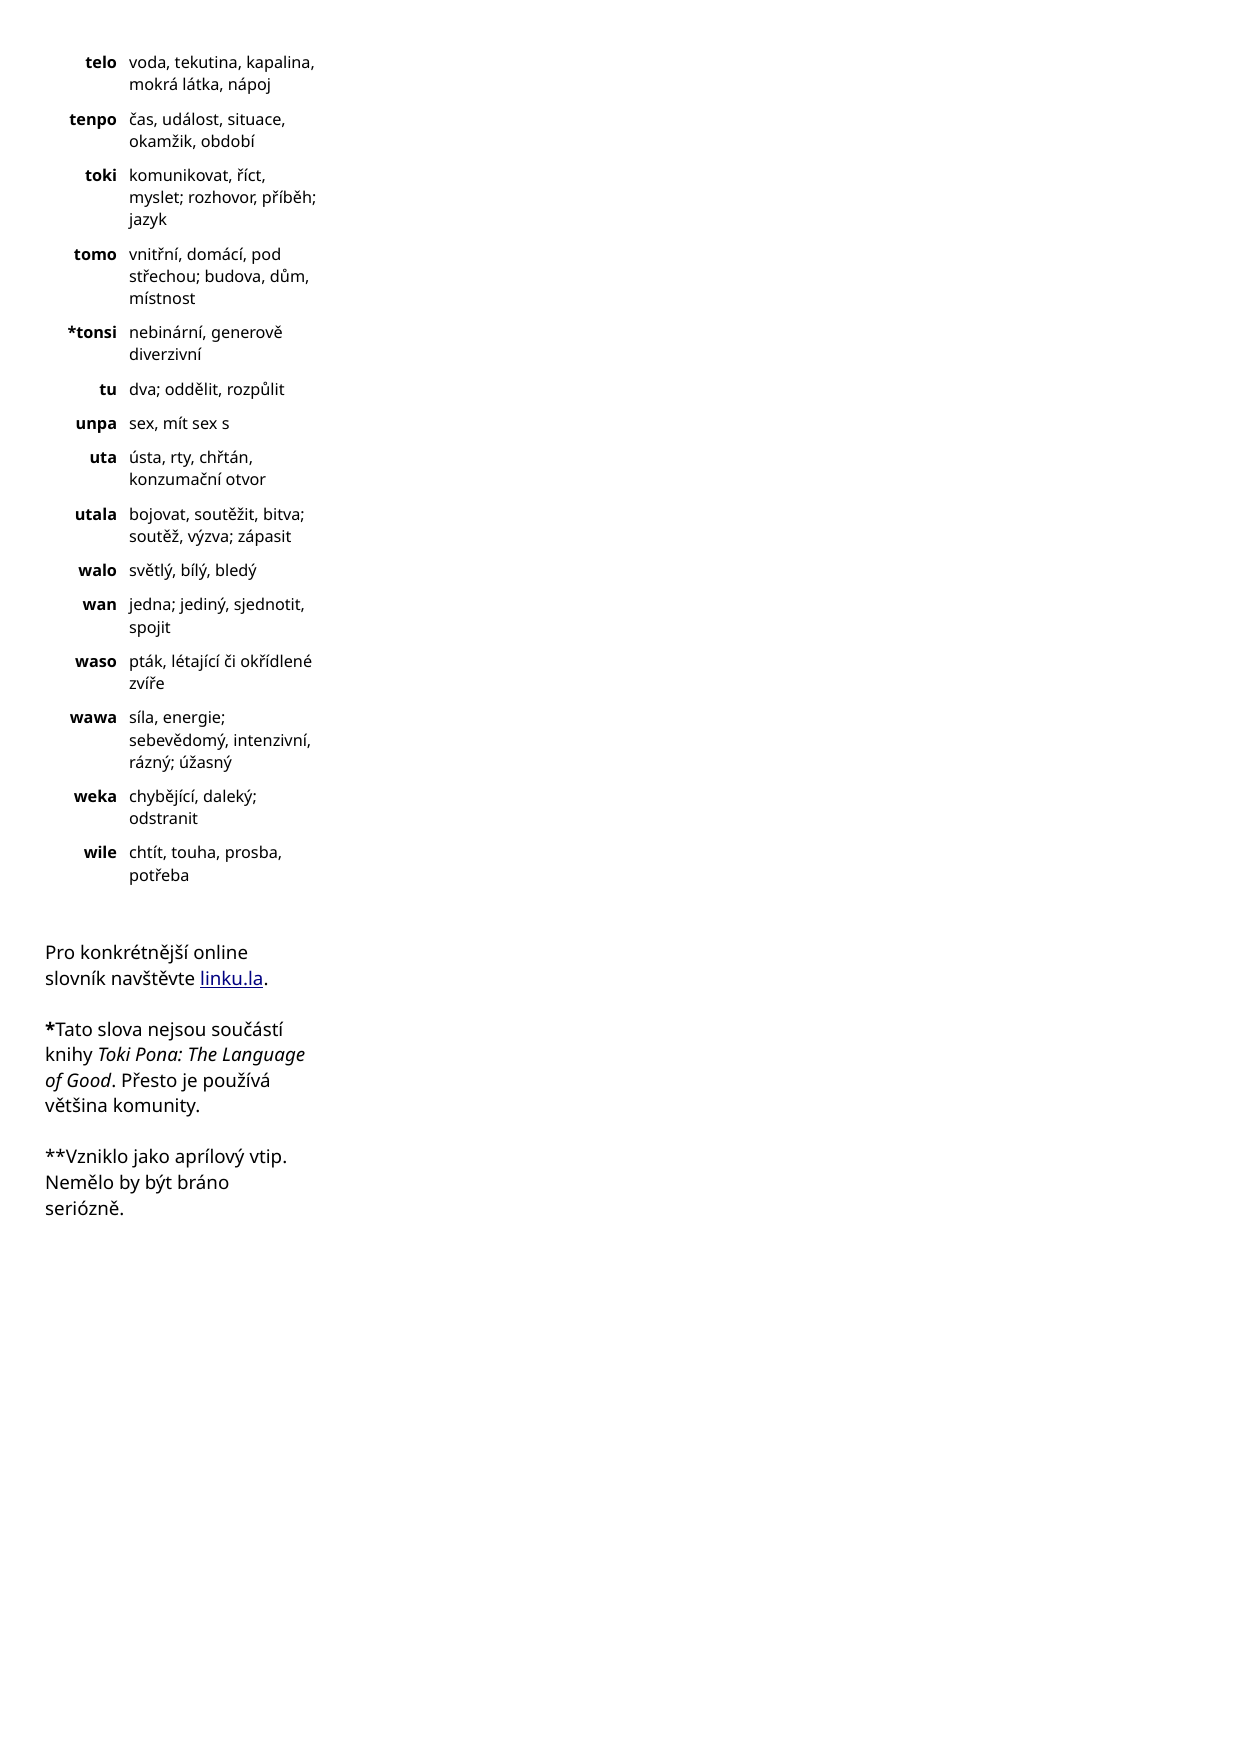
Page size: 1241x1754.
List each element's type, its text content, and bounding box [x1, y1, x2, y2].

table_cell sex, mít sex s [123, 406, 324, 440]
table_cell telo [33, 45, 123, 101]
table_cell uta [33, 440, 123, 497]
table_cell tu [33, 372, 123, 406]
table_cell nebinární, generově diverzivní [123, 315, 324, 372]
table_cell chtít, touha, prosba, potřeba [123, 835, 324, 892]
table_cell utala [33, 497, 123, 553]
table_cell waso [33, 644, 123, 700]
table_cell voda, tekutina, kapalina, mokrá látka, nápoj [123, 45, 324, 101]
table_cell *tonsi [33, 315, 123, 372]
table_cell wawa [33, 700, 123, 779]
table_cell chybějící, daleký; odstranit [123, 779, 324, 835]
table_cell tenpo [33, 101, 123, 158]
table_cell wile [33, 835, 123, 892]
table_cell vnitřní, domácí, pod střechou; budova, dům, místnost [123, 237, 324, 315]
text *Tato slova nejsou součástí knihy Toki Pona: The Language of Good. Přesto je používá většina komunity. [45, 1016, 310, 1118]
table_cell čas, událost, situace, okamžik, období [123, 101, 324, 158]
table_cell dva; oddělit, rozpůlit [123, 372, 324, 406]
table_cell bojovat, soutěžit, bitva; soutěž, výzva; zápasit [123, 497, 324, 553]
table_cell wan [33, 588, 123, 644]
table_cell toki [33, 158, 123, 237]
table_cell weka [33, 779, 123, 835]
text **Vzniklo jako aprílový vtip. Nemělo by být bráno seriózně. [45, 1144, 310, 1220]
table_cell jedna; jediný, sjednotit, spojit [123, 588, 324, 644]
table_cell síla, energie; sebevědomý, intenzivní, rázný; úžasný [123, 700, 324, 779]
table_cell unpa [33, 406, 123, 440]
table_cell tomo [33, 237, 123, 315]
table_cell komunikovat, říct, myslet; rozhovor, příběh; jazyk [123, 158, 324, 237]
table_cell světlý, bílý, bledý [123, 553, 324, 587]
table_cell walo [33, 553, 123, 587]
table_cell ústa, rty, chřtán, konzumační otvor [123, 440, 324, 497]
table_cell pták, létající či okřídlené zvíře [123, 644, 324, 700]
text Pro konkrétnější online slovník navštěvte linku.la. [45, 939, 310, 991]
